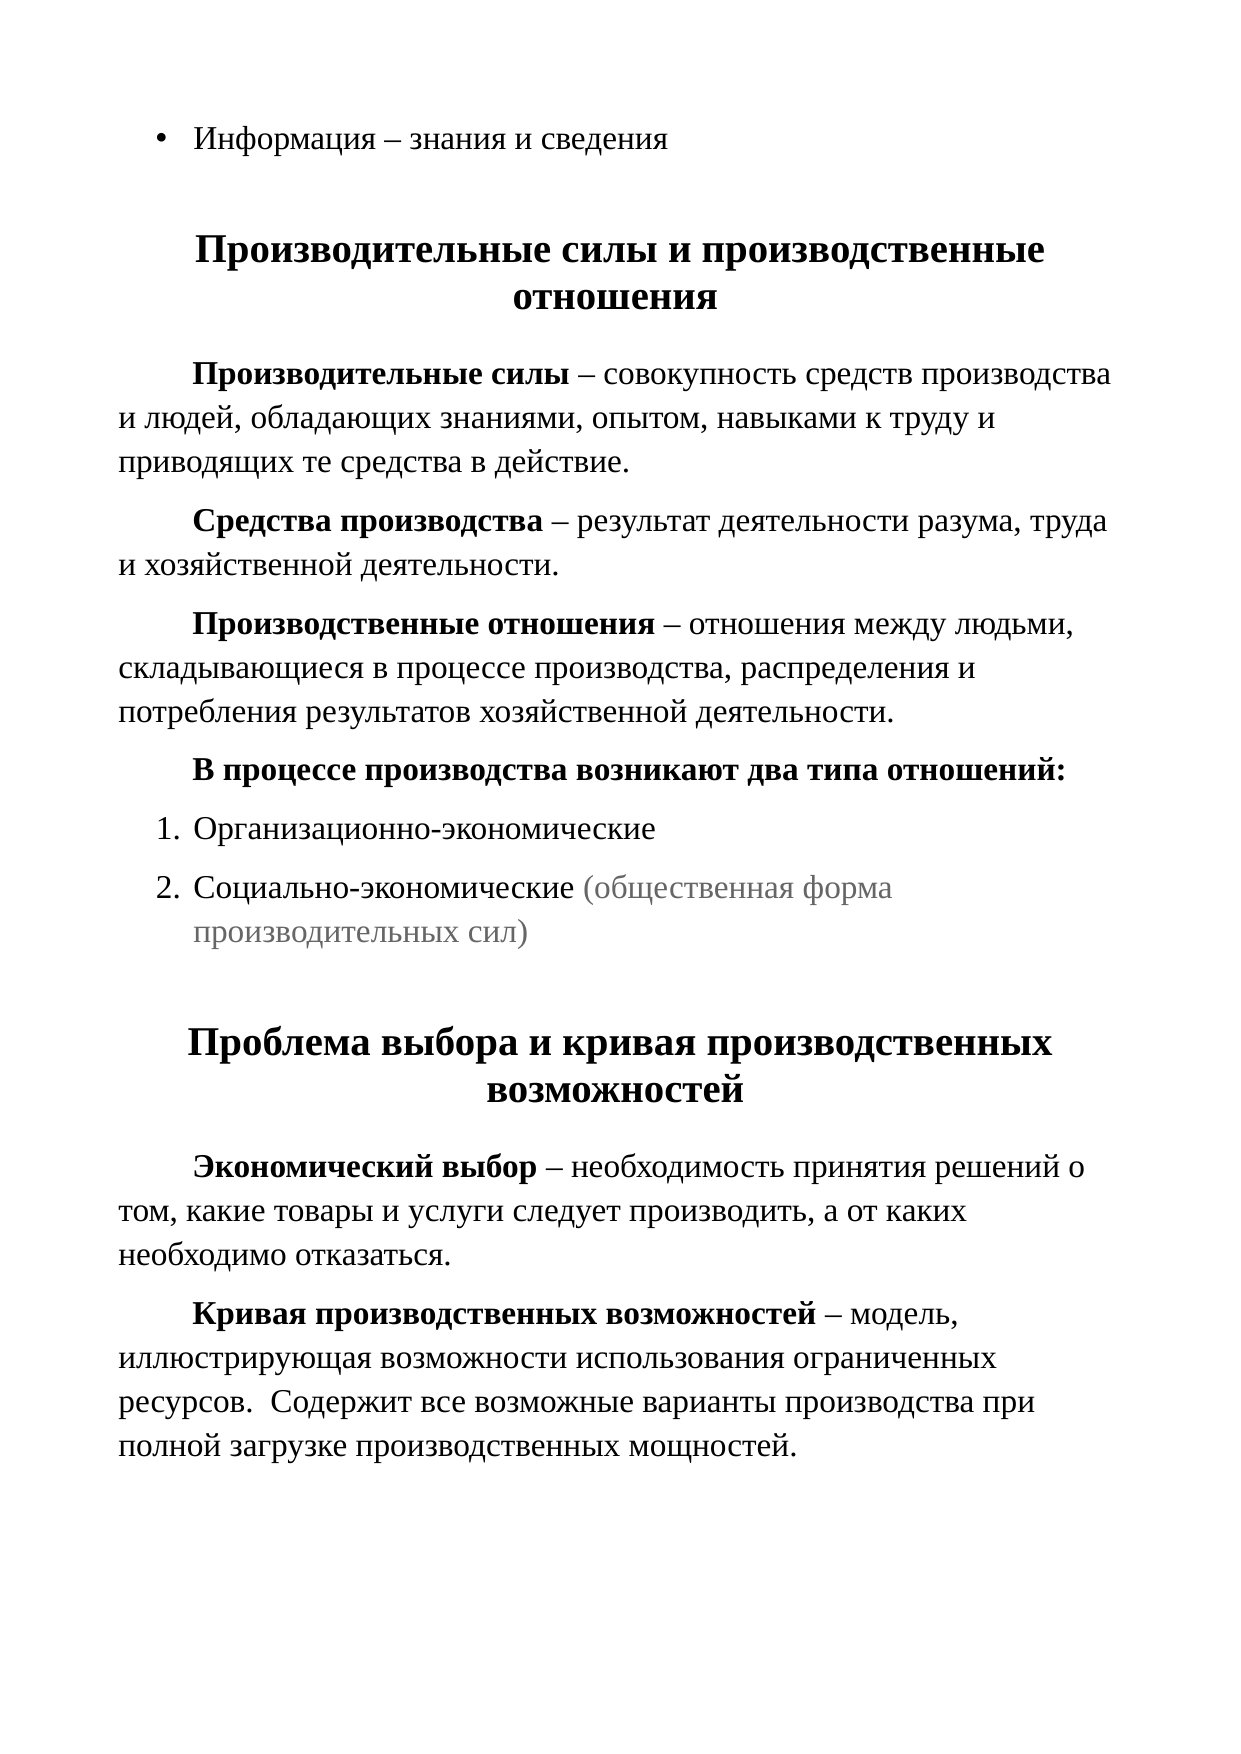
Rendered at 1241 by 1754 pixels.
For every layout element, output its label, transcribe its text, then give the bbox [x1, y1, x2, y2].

list Информация – знания и сведения [156, 118, 1122, 156]
text Кривая производственных возможностей – модель, иллюстрирующая возможности использования ограниченных ресурсов. Содержит все возможные варианты производства при полной загрузке производственных мощностей. [118, 1293, 1122, 1464]
subtitle Производительные силы и производственные отношения [118, 224, 1122, 318]
text В процессе производства возникают два типа отношений: [118, 750, 1122, 788]
list Социально-экономические (общественная форма производительных сил) [156, 867, 1122, 949]
subtitle Проблема выбора и кривая производственных возможностей [118, 1017, 1122, 1111]
text Производительные силы – совокупность средств производства и людей, обладающих знаниями, опытом, навыками к труду и приводящих те средства в действие. [118, 353, 1122, 480]
text Средства производства – результат деятельности разума, труда и хозяйственной деятельности. [118, 500, 1122, 583]
list Организационно-экономические [156, 808, 1122, 847]
text Экономический выбор – необходимость принятия решений о том, какие товары и услуги следует производить, а от каких необходимо отказаться. [118, 1146, 1122, 1273]
text Производственные отношения – отношения между людьми, складывающиеся в процессе производства, распределения и потребления результатов хозяйственной деятельности. [118, 603, 1122, 729]
